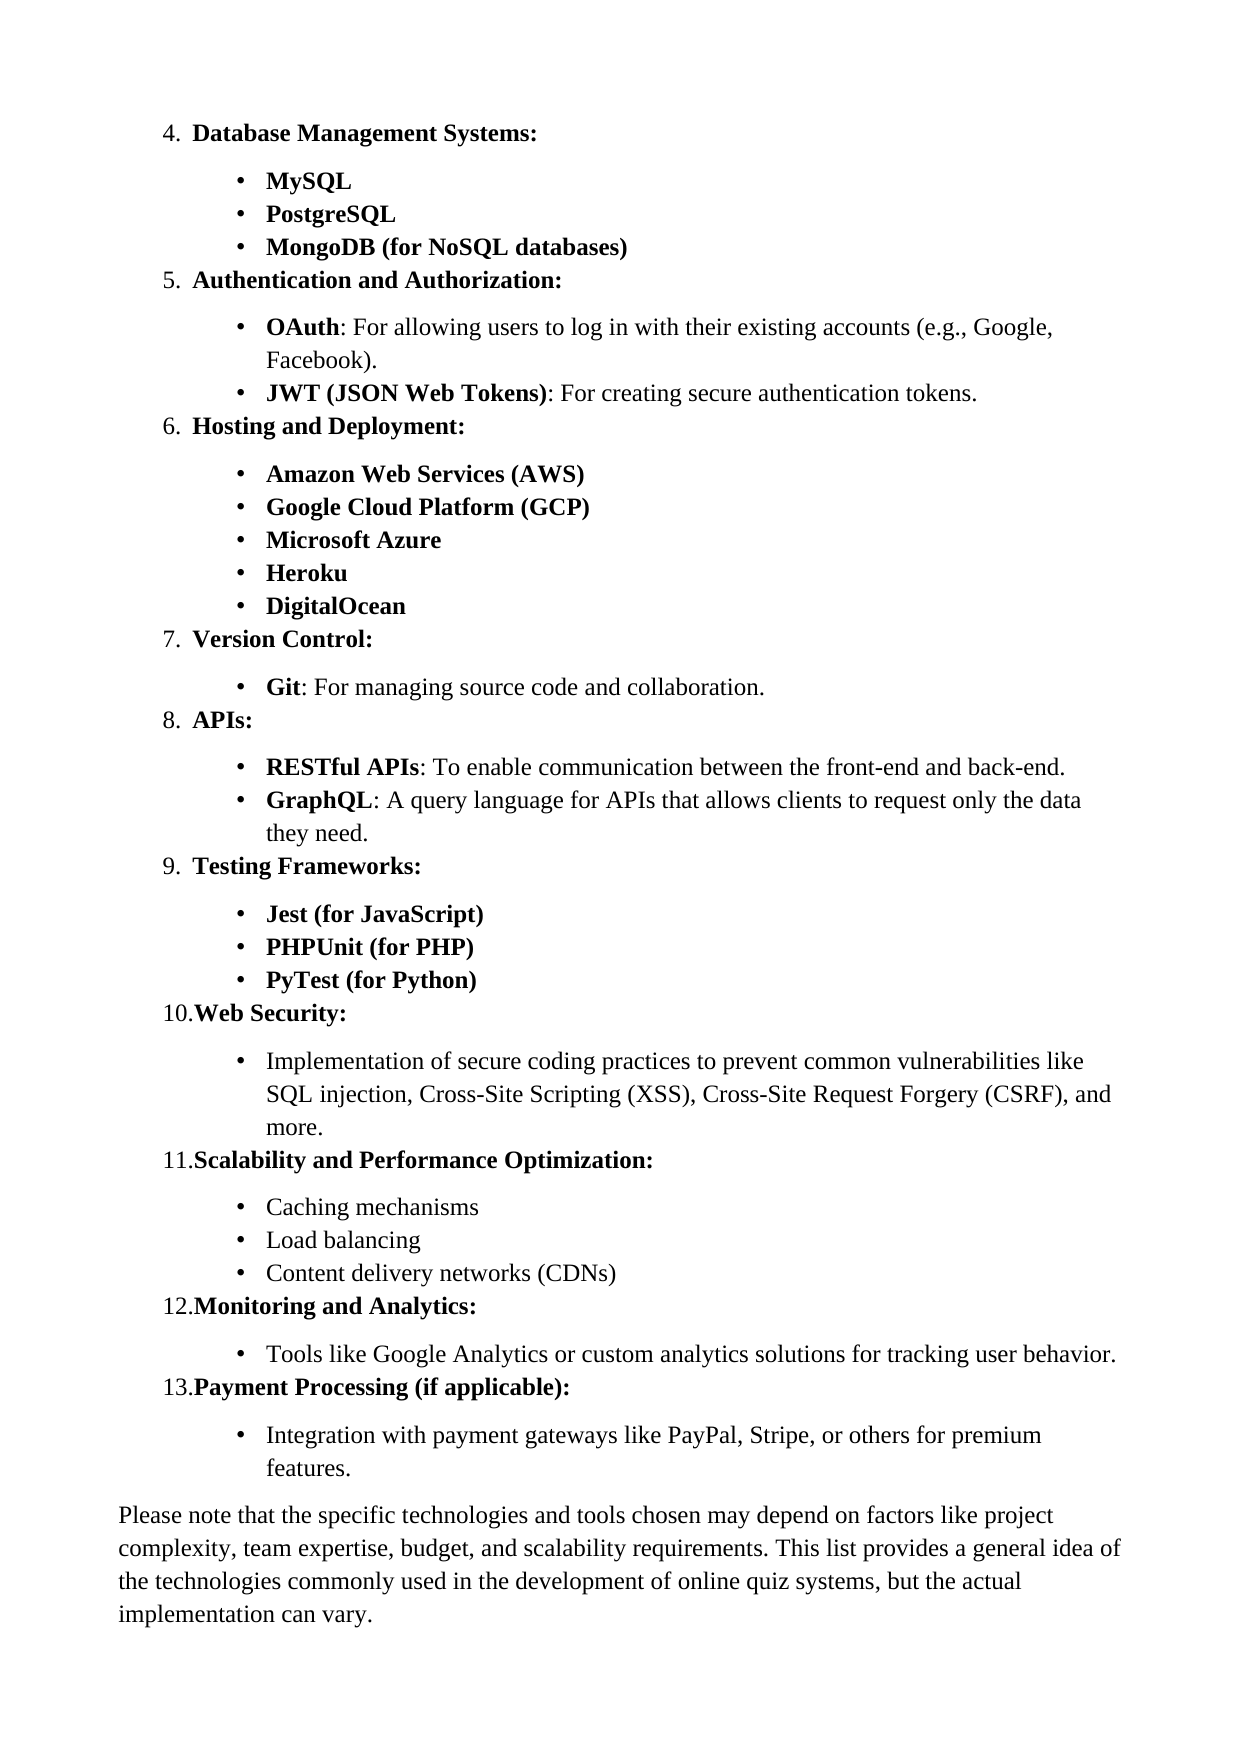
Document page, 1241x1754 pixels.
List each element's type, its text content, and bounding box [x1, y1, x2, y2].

list Scalability and Performance Optimization: [162, 1145, 1122, 1173]
list Database Management Systems: [162, 118, 1122, 147]
list Tools like Google Analytics or custom analytics solutions for tracking user behavior. [236, 1339, 1122, 1368]
list MySQL [236, 166, 1122, 194]
list Monitoring and Analytics: [162, 1291, 1122, 1320]
list PyTest (for Python) [236, 965, 1122, 994]
list Testing Frameworks: [162, 851, 1122, 880]
list Web Security: [162, 998, 1122, 1027]
list Google Cloud Platform (GCP) [236, 492, 1122, 521]
text Please note that the specific technologies and tools chosen may depend on factors like project complexity, team expertise, budget, and scalability requirements. This list provides a general idea of the technologies commonly used in the development of online quiz systems, but the actual implementation can vary. [118, 1500, 1122, 1628]
list PostgreSQL [236, 199, 1122, 227]
list Implementation of secure coding practices to prevent common vulnerabilities like SQL injection, Cross-Site Scripting (XSS), Cross-Site Request Forgery (CSRF), and more. [236, 1046, 1122, 1141]
list DigitalOcean [236, 591, 1122, 620]
list Authentication and Authorization: [162, 265, 1122, 293]
list GraphQL: A query language for APIs that allows clients to request only the data they need. [236, 785, 1122, 847]
list OAuth: For allowing users to log in with their existing accounts (e.g., Google, Facebook). [236, 312, 1122, 374]
list Caching mechanisms [236, 1192, 1122, 1221]
list Version Control: [162, 624, 1122, 653]
list JWT (JSON Web Tokens): For creating secure authentication tokens. [236, 378, 1122, 407]
list Load balancing [236, 1225, 1122, 1254]
list Heroku [236, 558, 1122, 587]
list MongoDB (for NoSQL databases) [236, 232, 1122, 261]
list Microsoft Azure [236, 525, 1122, 554]
list Git: For managing source code and collaboration. [236, 672, 1122, 701]
list APIs: [162, 705, 1122, 733]
list Hosting and Deployment: [162, 411, 1122, 440]
list RESTful APIs: To enable communication between the front-end and back-end. [236, 752, 1122, 781]
list Content delivery networks (CDNs) [236, 1258, 1122, 1287]
list Payment Processing (if applicable): [162, 1372, 1122, 1401]
list Amazon Web Services (AWS) [236, 459, 1122, 488]
list PHPUnit (for PHP) [236, 932, 1122, 961]
list Integration with payment gateways like PayPal, Stripe, or others for premium features. [236, 1420, 1122, 1481]
list Jest (for JavaScript) [236, 899, 1122, 928]
